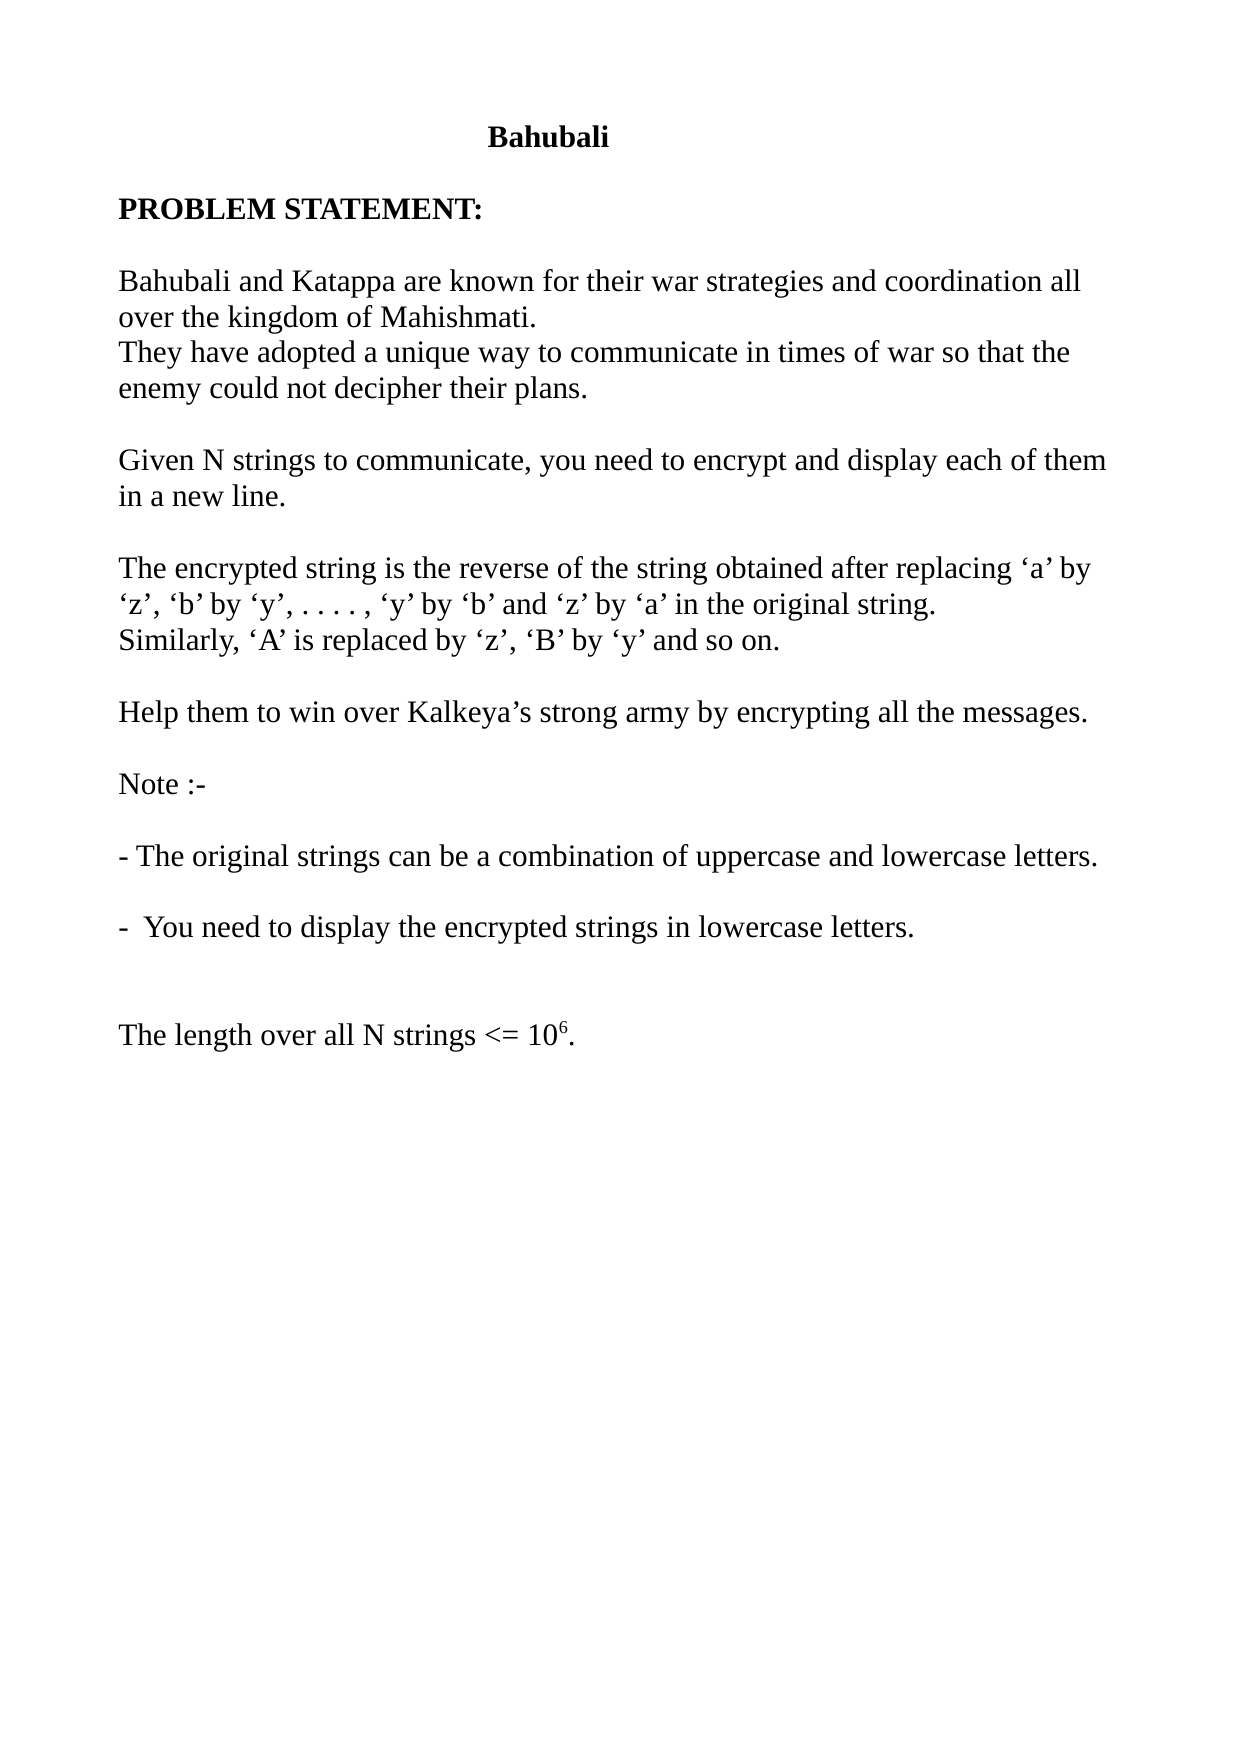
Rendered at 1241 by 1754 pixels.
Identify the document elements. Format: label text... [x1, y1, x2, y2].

text Bahubali and Katappa are known for their war strategies and coordination all over the kingdom of Mahishmati. [118, 262, 1122, 334]
text PROBLEM STATEMENT: [118, 190, 1122, 226]
text They have adopted a unique way to communicate in times of war so that the enemy could not decipher their plans. [118, 334, 1122, 406]
text Similarly, ‘A’ is replaced by ‘z’, ‘B’ by ‘y’ and so on. [118, 621, 1122, 657]
text Help them to win over Kalkeya’s strong army by encrypting all the messages. [118, 693, 1122, 729]
text The encrypted string is the reverse of the string obtained after replacing ‘a’ by ‘z’, ‘b’ by ‘y’, . . . . , ‘y’ by ‘b’ and ‘z’ by ‘a’ in the original string. [118, 549, 1122, 621]
text Bahubali [118, 118, 1122, 154]
text - You need to display the encrypted strings in lowercase letters. [118, 909, 1122, 945]
text Given N strings to communicate, you need to encrypt and display each of them in a new line. [118, 442, 1122, 513]
text Note :- [118, 765, 1122, 801]
text - The original strings can be a combination of uppercase and lowercase letters. [118, 837, 1122, 873]
text The length over all N strings <= 106. [118, 1017, 1122, 1052]
